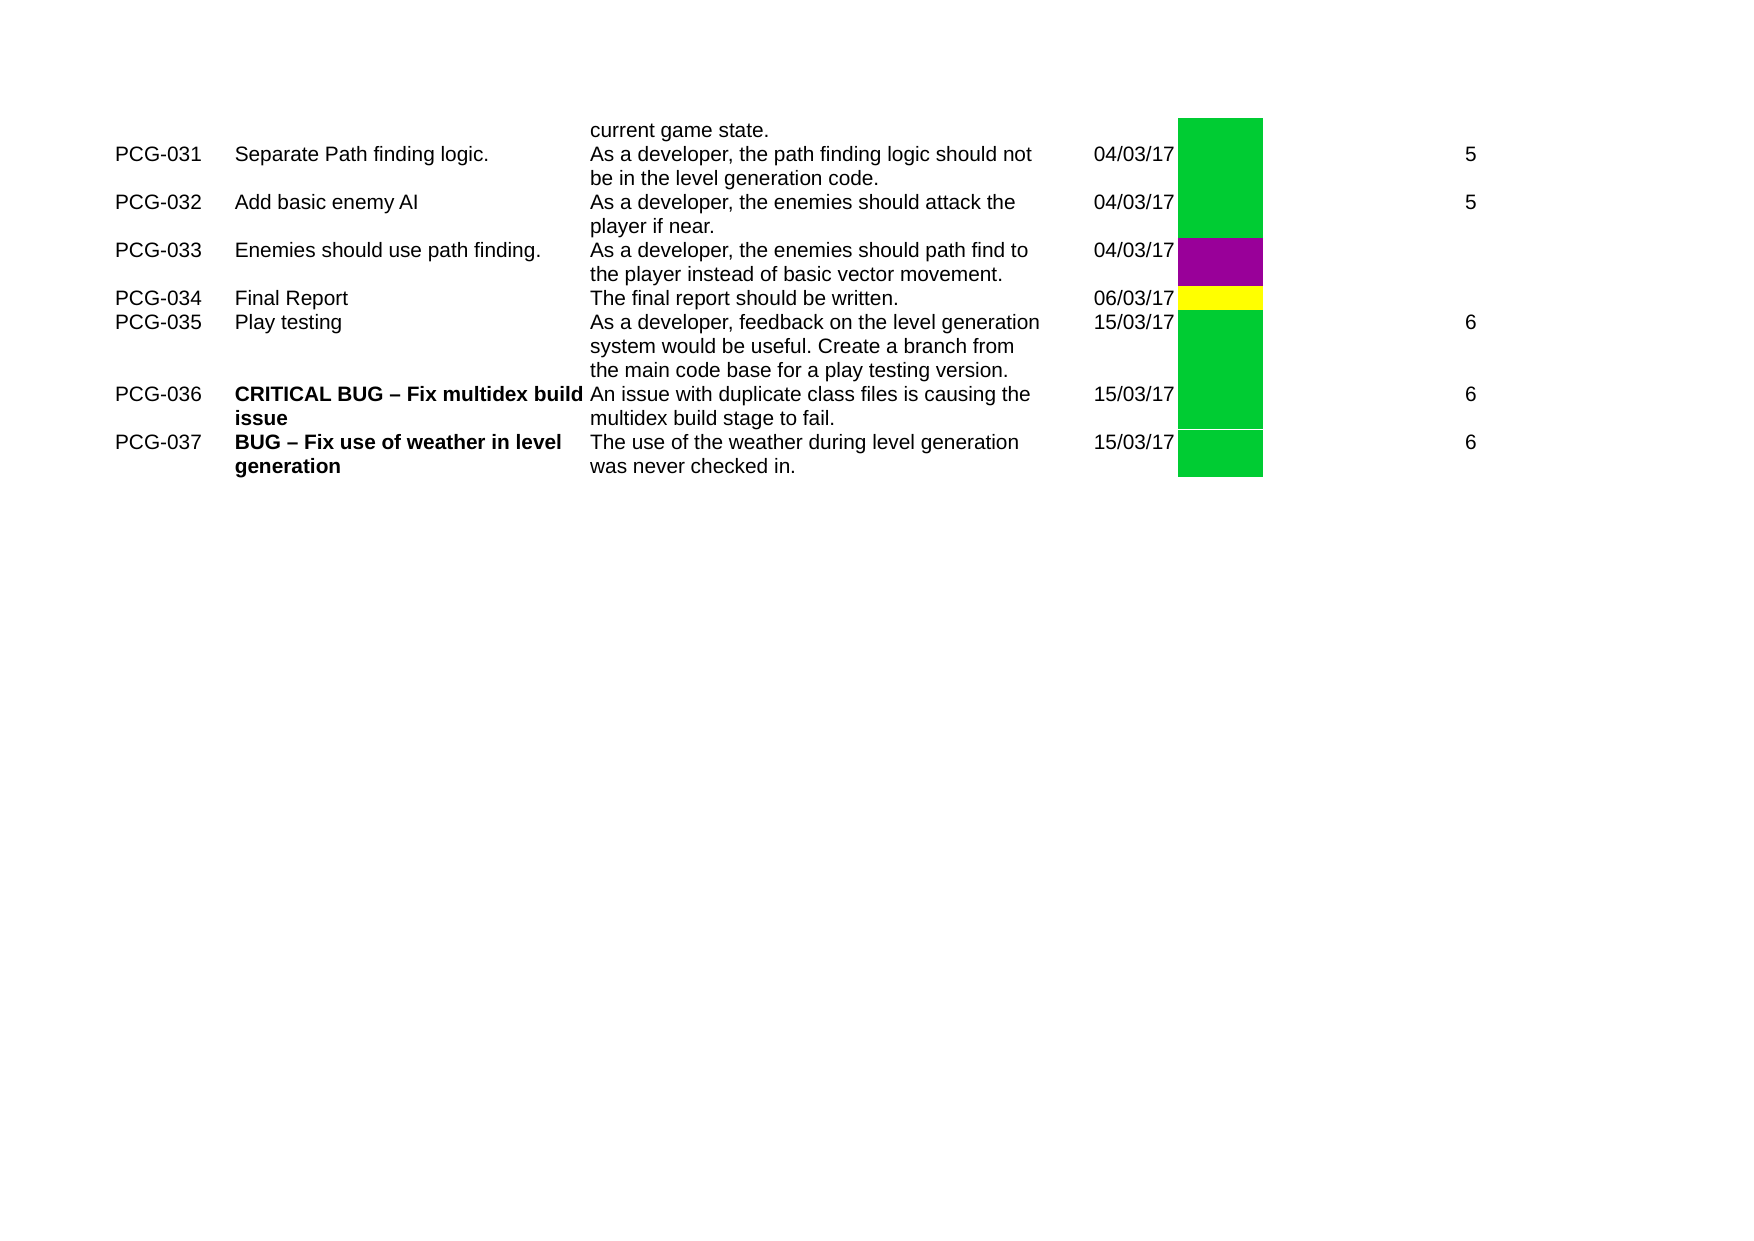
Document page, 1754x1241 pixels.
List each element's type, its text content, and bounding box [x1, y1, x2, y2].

table_cell 15/03/17 [1045, 430, 1178, 477]
table_cell [1480, 142, 1636, 190]
table_cell [1178, 382, 1263, 429]
table_cell [1178, 118, 1263, 142]
table_cell 6 [1263, 430, 1479, 477]
table_cell BUG – Fix use of weather in level generation [231, 430, 587, 477]
table_cell 04/03/17 [1045, 238, 1178, 286]
table_cell 15/03/17 [1045, 382, 1178, 429]
table_cell As a developer, the enemies should path find to the player instead of basic vector movement. [587, 238, 1045, 286]
table_cell 04/03/17 [1045, 190, 1178, 238]
table_cell PCG-035 [112, 310, 231, 382]
table_cell PCG-031 [112, 142, 231, 190]
table_cell [1178, 310, 1263, 382]
table_cell 5 [1263, 142, 1479, 190]
table_cell PCG-034 [112, 286, 231, 310]
table_cell [1480, 286, 1636, 310]
table_cell 04/03/17 [1045, 142, 1178, 190]
table_cell [1178, 142, 1263, 190]
table_cell 6 [1263, 382, 1479, 429]
table_cell [1178, 238, 1263, 286]
table_cell [1263, 118, 1479, 142]
table_cell PCG-033 [112, 238, 231, 286]
table_cell As a developer, the path finding logic should not be in the level generation code. [587, 142, 1045, 190]
table_cell As a developer, feedback on the level generation system would be useful. Create a branch from the main code base for a play testing version. [587, 310, 1045, 382]
table_cell Separate Path finding logic. [231, 142, 587, 190]
table_cell [1045, 118, 1178, 142]
table_cell 5 [1263, 190, 1479, 238]
table_cell Enemies should use path finding. [231, 238, 587, 286]
table_cell [1480, 382, 1636, 429]
table_cell [1263, 286, 1479, 310]
table_cell [1480, 430, 1636, 477]
table_cell [1263, 238, 1479, 286]
table_cell [1480, 238, 1636, 286]
table_cell Play testing [231, 310, 587, 382]
table_cell 15/03/17 [1045, 310, 1178, 382]
table_cell [1178, 190, 1263, 238]
table_cell Final Report [231, 286, 587, 310]
table_cell current game state. [587, 118, 1045, 142]
table_cell [231, 118, 587, 142]
table_cell An issue with duplicate class files is causing the multidex build stage to fail. [587, 382, 1045, 429]
table_cell CRITICAL BUG – Fix multidex build issue [231, 382, 587, 429]
table_cell Add basic enemy AI [231, 190, 587, 238]
table_cell As a developer, the enemies should attack the player if near. [587, 190, 1045, 238]
table_cell [1480, 190, 1636, 238]
table_cell [1480, 310, 1636, 382]
table_cell [1480, 118, 1636, 142]
table_cell The use of the weather during level generation was never checked in. [587, 430, 1045, 477]
table_cell PCG-037 [112, 430, 231, 477]
table_cell [112, 118, 231, 142]
table_cell The final report should be written. [587, 286, 1045, 310]
table_cell [1178, 430, 1263, 477]
table_cell 06/03/17 [1045, 286, 1178, 310]
table_cell [1178, 286, 1263, 310]
table_cell 6 [1263, 310, 1479, 382]
table_cell PCG-032 [112, 190, 231, 238]
table_cell PCG-036 [112, 382, 231, 429]
